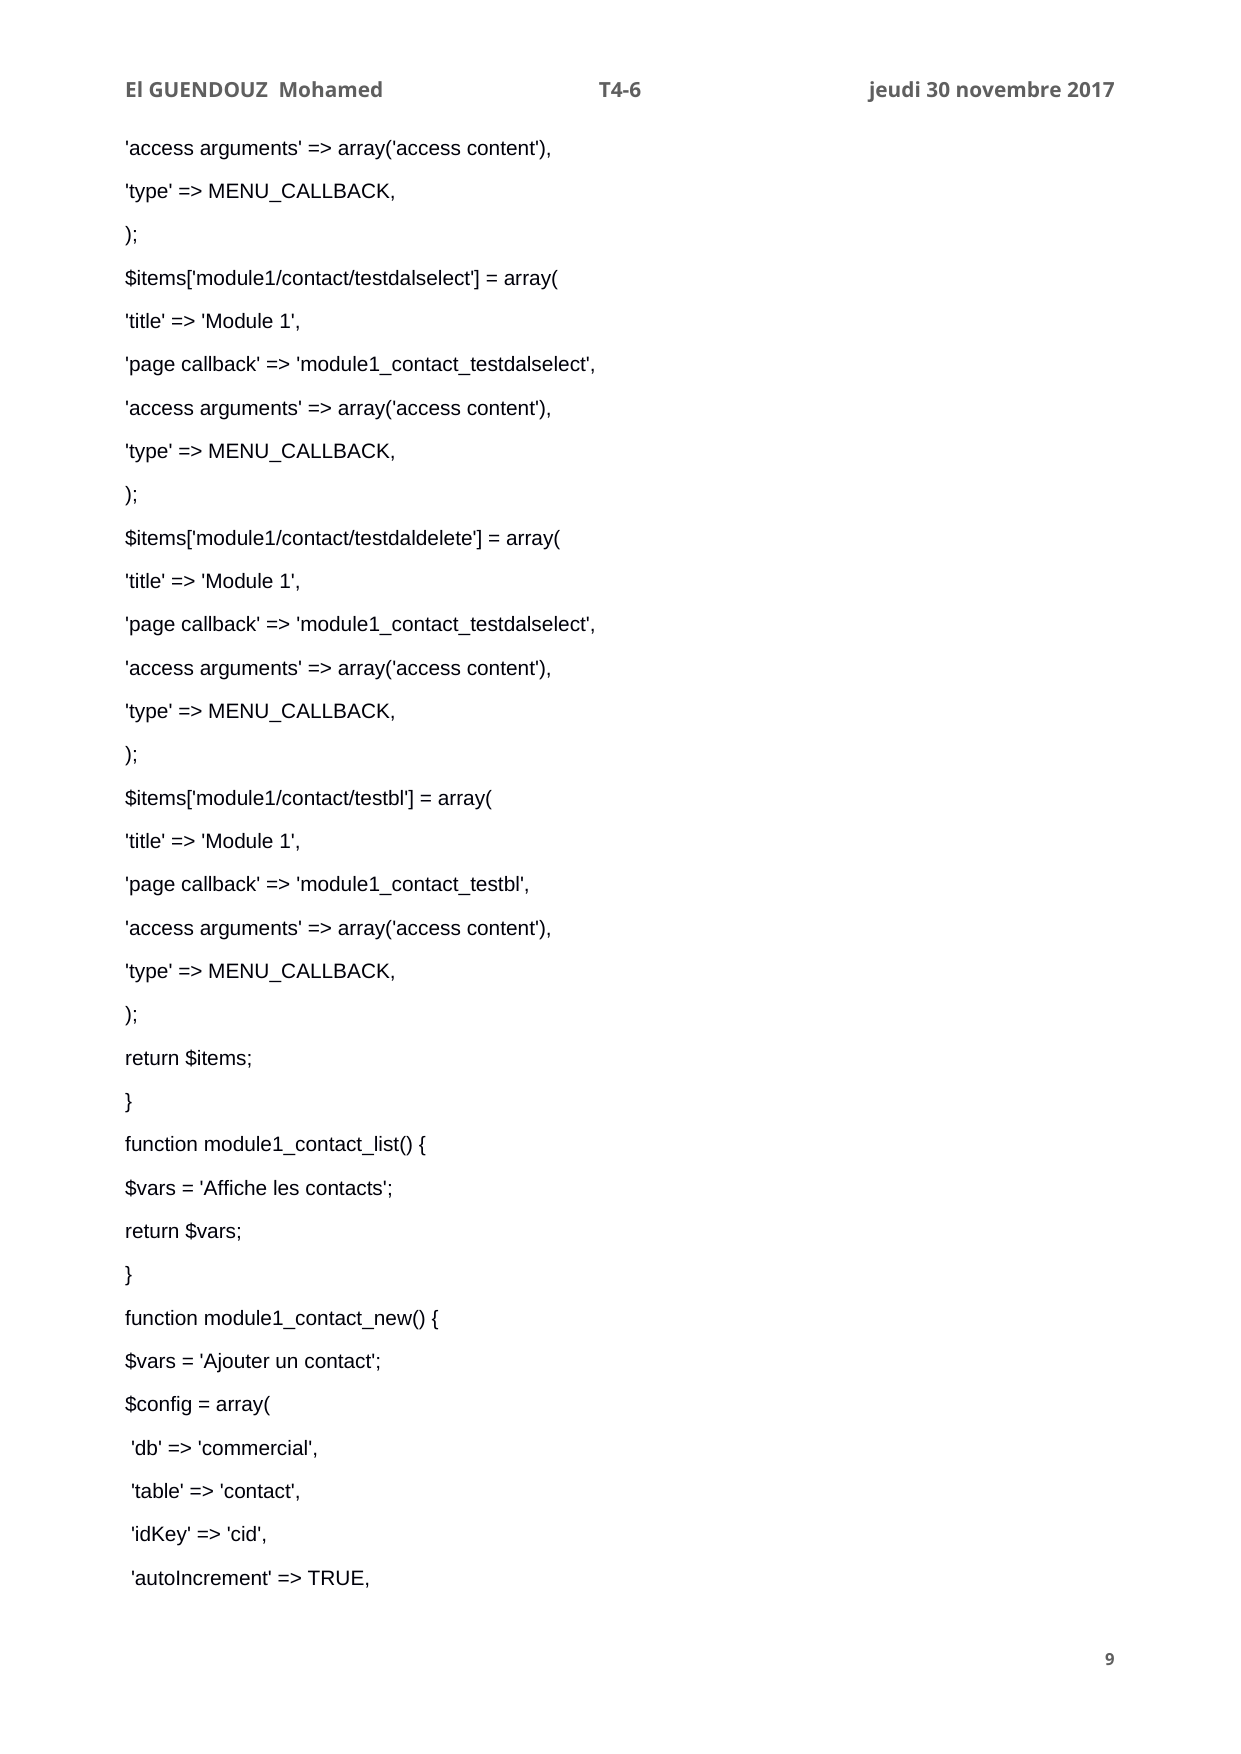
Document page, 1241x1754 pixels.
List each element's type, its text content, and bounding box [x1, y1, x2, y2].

text ); [125, 742, 1115, 766]
text function module1_contact_list() { [125, 1132, 1115, 1156]
text $items['module1/contact/testdalselect'] = array( [125, 265, 1115, 289]
text 'title' => 'Module 1', [125, 829, 1115, 853]
text 'type' => MENU_CALLBACK, [125, 179, 1115, 203]
text 'title' => 'Module 1', [125, 309, 1115, 333]
text 'type' => MENU_CALLBACK, [125, 699, 1115, 723]
text ); [125, 1002, 1115, 1026]
text $vars = 'Affiche les contacts'; [125, 1175, 1115, 1199]
text 'title' => 'Module 1', [125, 569, 1115, 593]
text 'page callback' => 'module1_contact_testdalselect', [125, 612, 1115, 636]
text function module1_contact_new() { [125, 1305, 1115, 1329]
text 'access arguments' => array('access content'), [125, 915, 1115, 939]
text 'db' => 'commercial', [125, 1435, 1115, 1459]
text return $vars; [125, 1219, 1115, 1243]
text $items['module1/contact/testdaldelete'] = array( [125, 525, 1115, 549]
text 'page callback' => 'module1_contact_testdalselect', [125, 352, 1115, 376]
text return $items; [125, 1045, 1115, 1069]
text 'type' => MENU_CALLBACK, [125, 439, 1115, 463]
text 'idKey' => 'cid', [125, 1522, 1115, 1546]
text 'access arguments' => array('access content'), [125, 395, 1115, 419]
text } [125, 1089, 1115, 1113]
text 'autoIncrement' => TRUE, [125, 1565, 1115, 1589]
text 'access arguments' => array('access content'), [125, 655, 1115, 679]
text $items['module1/contact/testbl'] = array( [125, 785, 1115, 809]
text $config = array( [125, 1392, 1115, 1416]
text 'page callback' => 'module1_contact_testbl', [125, 872, 1115, 896]
text ); [125, 482, 1115, 506]
text 'type' => MENU_CALLBACK, [125, 959, 1115, 983]
text } [125, 1262, 1115, 1286]
text 'table' => 'contact', [125, 1479, 1115, 1503]
text $vars = 'Ajouter un contact'; [125, 1349, 1115, 1373]
text 'access arguments' => array('access content'), [125, 135, 1115, 159]
text ); [125, 222, 1115, 246]
